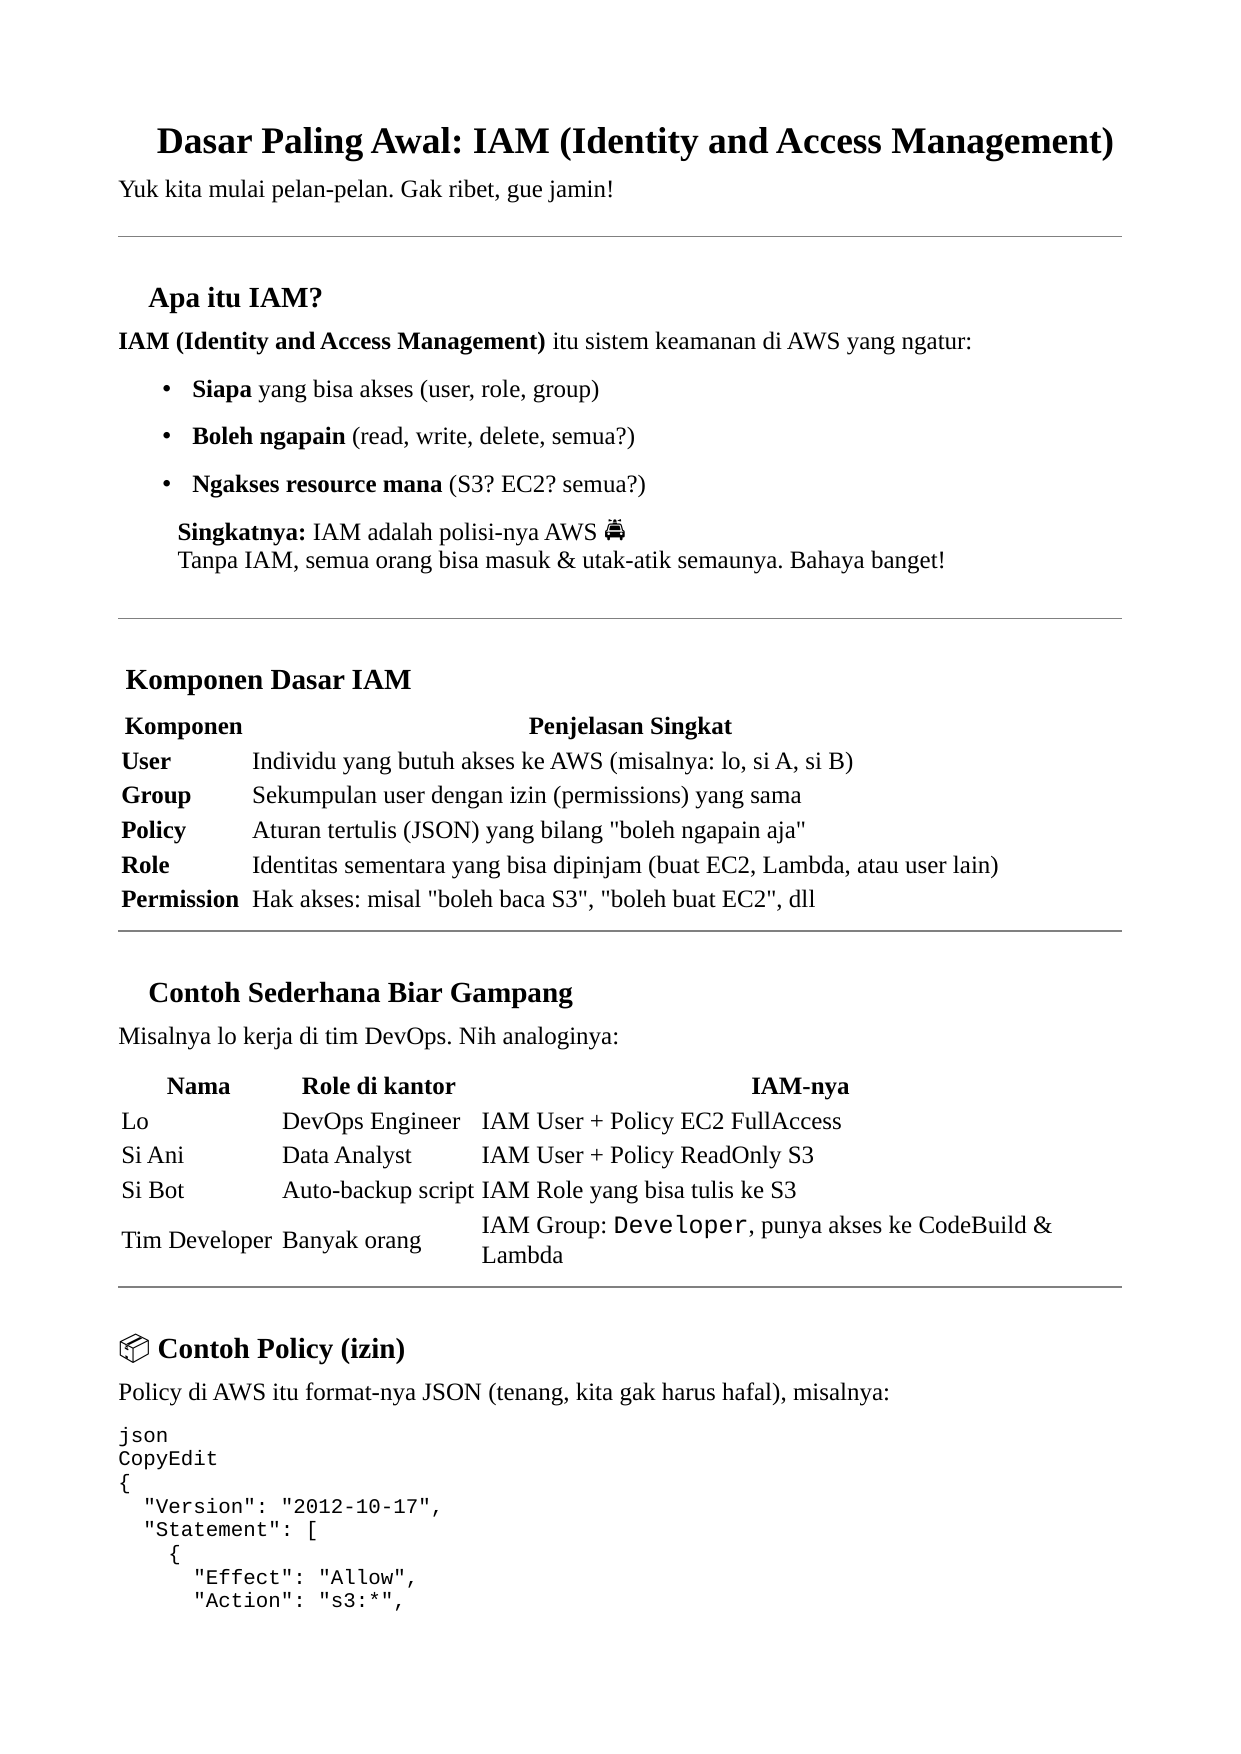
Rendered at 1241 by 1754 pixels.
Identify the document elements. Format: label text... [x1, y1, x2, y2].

table_cell Sekumpulan user dengan izin (permissions) yang sama [249, 778, 1012, 812]
text Misalnya lo kerja di tim DevOps. Nih analoginya: [118, 1021, 1122, 1050]
table_cell IAM Role yang bisa tulis ke S3 [479, 1172, 1122, 1207]
subtitle 🧱 Dasar Paling Awal: IAM (Identity and Access Management) [118, 118, 1122, 161]
table_cell User [118, 743, 249, 778]
subtitle 🧠 Contoh Sederhana Biar Gampang [118, 975, 1122, 1008]
text Policy di AWS itu format-nya JSON (tenang, kita gak harus hafal), misalnya: [118, 1377, 1122, 1406]
table_cell Permission [118, 881, 249, 916]
list Boleh ngapain (read, write, delete, semua?) [162, 421, 1122, 450]
text { [118, 1472, 1122, 1496]
table_cell Policy [118, 812, 249, 847]
text json [118, 1425, 1122, 1448]
text Singkatnya: IAM adalah polisi-nya AWS 🚔 Tanpa IAM, semua orang bisa masuk & utak-atik semaunya. Bahaya banget! [177, 517, 1063, 574]
table_header IAM-nya [479, 1069, 1122, 1103]
text Yuk kita mulai pelan-pelan. Gak ribet, gue jamin! [118, 174, 1122, 202]
text CopyEdit [118, 1448, 1122, 1472]
table_cell Banyak orang [279, 1207, 478, 1272]
table_header Role di kantor [279, 1069, 478, 1103]
text "Statement": [ [118, 1519, 1122, 1543]
list Ngakses resource mana (S3? EC2? semua?) [162, 469, 1122, 498]
table_cell Data Analyst [279, 1138, 478, 1172]
text "Effect": "Allow", [118, 1567, 1122, 1590]
table_cell IAM User + Policy EC2 FullAccess [479, 1103, 1122, 1138]
text { [118, 1543, 1122, 1567]
table_header Nama [118, 1069, 279, 1103]
table_header Komponen [118, 709, 249, 743]
subtitle 📦 Contoh Policy (izin) [118, 1331, 1122, 1365]
table_cell Lo [118, 1103, 279, 1138]
text "Action": "s3:*", [118, 1590, 1122, 1614]
text IAM (Identity and Access Management) itu sistem keamanan di AWS yang ngatur: [118, 326, 1122, 355]
subtitle 🧑‍💻 Komponen Dasar IAM [118, 662, 1122, 696]
table_cell DevOps Engineer [279, 1103, 478, 1138]
table_cell Aturan tertulis (JSON) yang bilang "boleh ngapain aja" [249, 812, 1012, 847]
table_cell Individu yang butuh akses ke AWS (misalnya: lo, si A, si B) [249, 743, 1012, 778]
table_cell Auto-backup script [279, 1172, 478, 1207]
table_cell Role [118, 847, 249, 881]
table_cell Si Ani [118, 1138, 279, 1172]
table_cell IAM Group: Developer, punya akses ke CodeBuild & Lambda [479, 1207, 1122, 1272]
table_cell IAM User + Policy ReadOnly S3 [479, 1138, 1122, 1172]
list Siapa yang bisa akses (user, role, group) [162, 374, 1122, 403]
table_cell Si Bot [118, 1172, 279, 1207]
table_cell Identitas sementara yang bisa dipinjam (buat EC2, Lambda, atau user lain) [249, 847, 1012, 881]
table_cell Hak akses: misal "boleh baca S3", "boleh buat EC2", dll [249, 881, 1012, 916]
table_cell Tim Developer [118, 1207, 279, 1272]
table_cell Group [118, 778, 249, 812]
table_header Penjelasan Singkat [249, 709, 1012, 743]
subtitle 🔐 Apa itu IAM? [118, 280, 1122, 314]
text "Version": "2012-10-17", [118, 1496, 1122, 1519]
